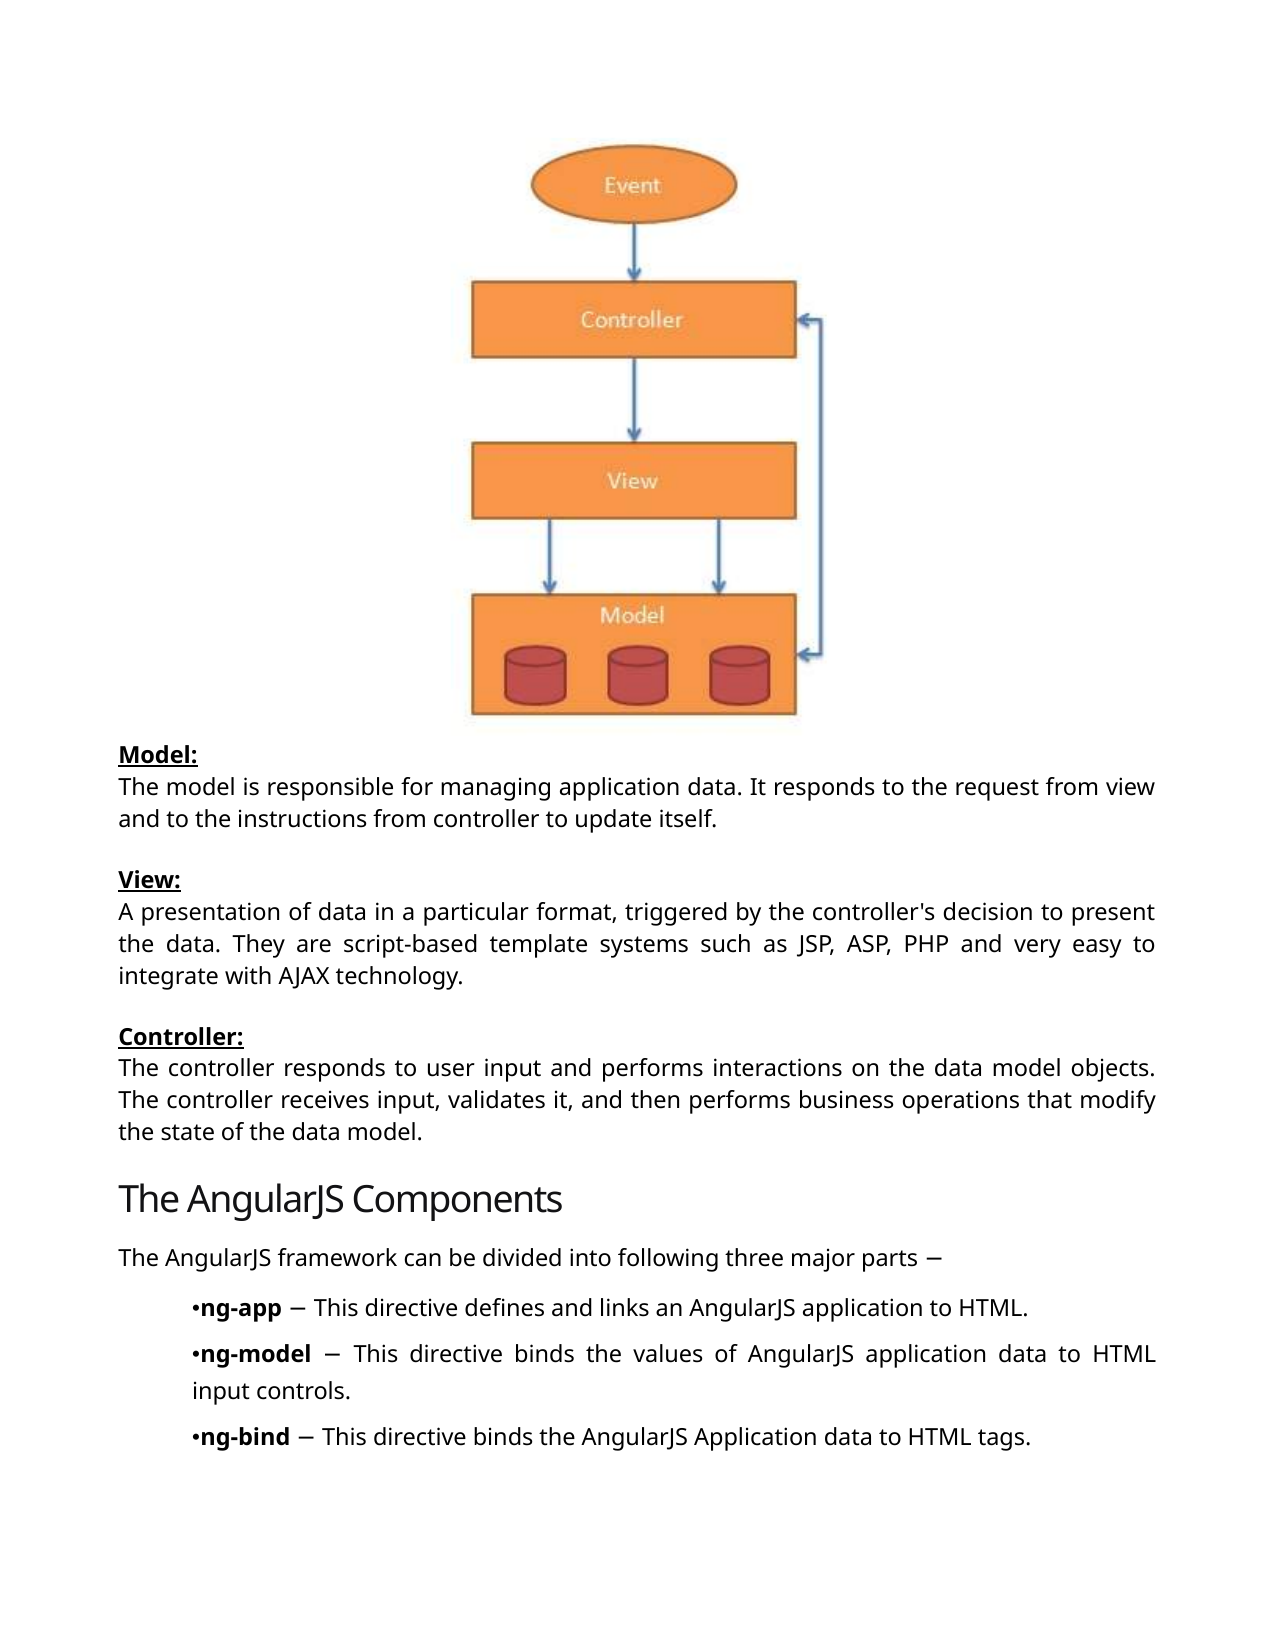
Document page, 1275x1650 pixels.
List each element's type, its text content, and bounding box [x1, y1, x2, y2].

text Model: [118, 118, 1157, 770]
text View: [118, 863, 1157, 895]
text The controller responds to user input and performs interactions on the data model objects. The controller receives input, validates it, and then performs business operations that modify the state of the data model. [118, 1052, 1157, 1148]
subtitle The AngularJS Components [118, 1173, 1157, 1224]
picture [376, 118, 899, 739]
list ng-model − This directive binds the values of AngularJS application data to HTML input controls. [118, 1332, 1157, 1407]
text The model is responsible for managing application data. It responds to the request from view and to the instructions from controller to update itself. [118, 770, 1157, 834]
list ng-app − This directive defines and links an AngularJS application to HTML. [118, 1286, 1157, 1324]
list ng-bind − This directive binds the AngularJS Application data to HTML tags. [118, 1414, 1157, 1452]
text Controller: [118, 1020, 1157, 1052]
text A presentation of data in a particular format, triggered by the controller's decision to present the data. They are script-based template systems such as JSP, ASP, PHP and very easy to integrate with AJAX technology. [118, 895, 1157, 991]
text The AngularJS framework can be divided into following three major parts − [118, 1236, 1157, 1274]
